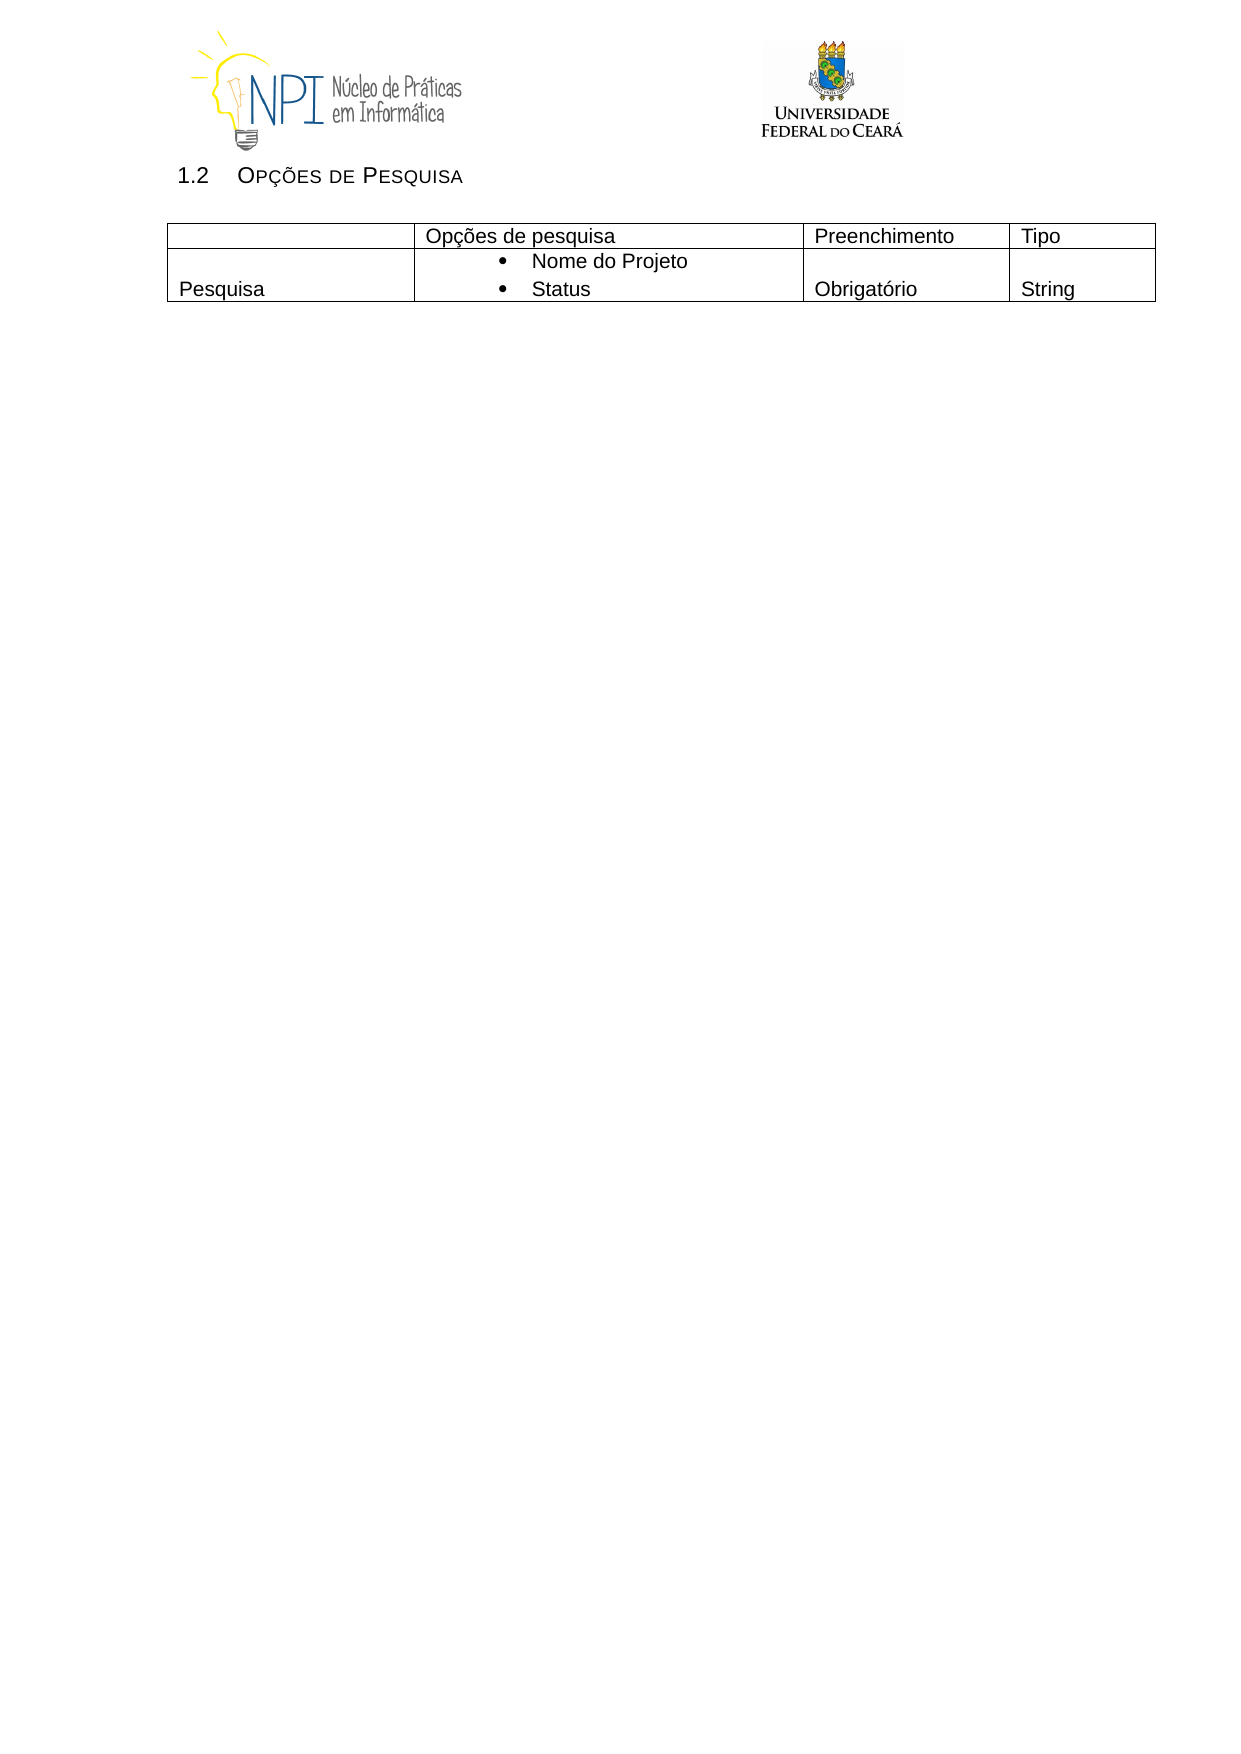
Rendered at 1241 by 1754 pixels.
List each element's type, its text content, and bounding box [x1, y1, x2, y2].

table_cell Pesquisa [168, 249, 414, 301]
table_cell String [1010, 249, 1155, 301]
list Opções de Pesquisa [177, 118, 1104, 189]
table_header Opções de pesquisa [415, 224, 803, 248]
table_cell Nome do Projeto Status [415, 249, 803, 301]
table_header [168, 224, 414, 248]
table_header Preenchimento [804, 224, 1009, 248]
table_cell Obrigatório [804, 249, 1009, 301]
picture [181, 22, 471, 159]
picture [761, 41, 905, 139]
table_header Tipo [1010, 224, 1155, 248]
